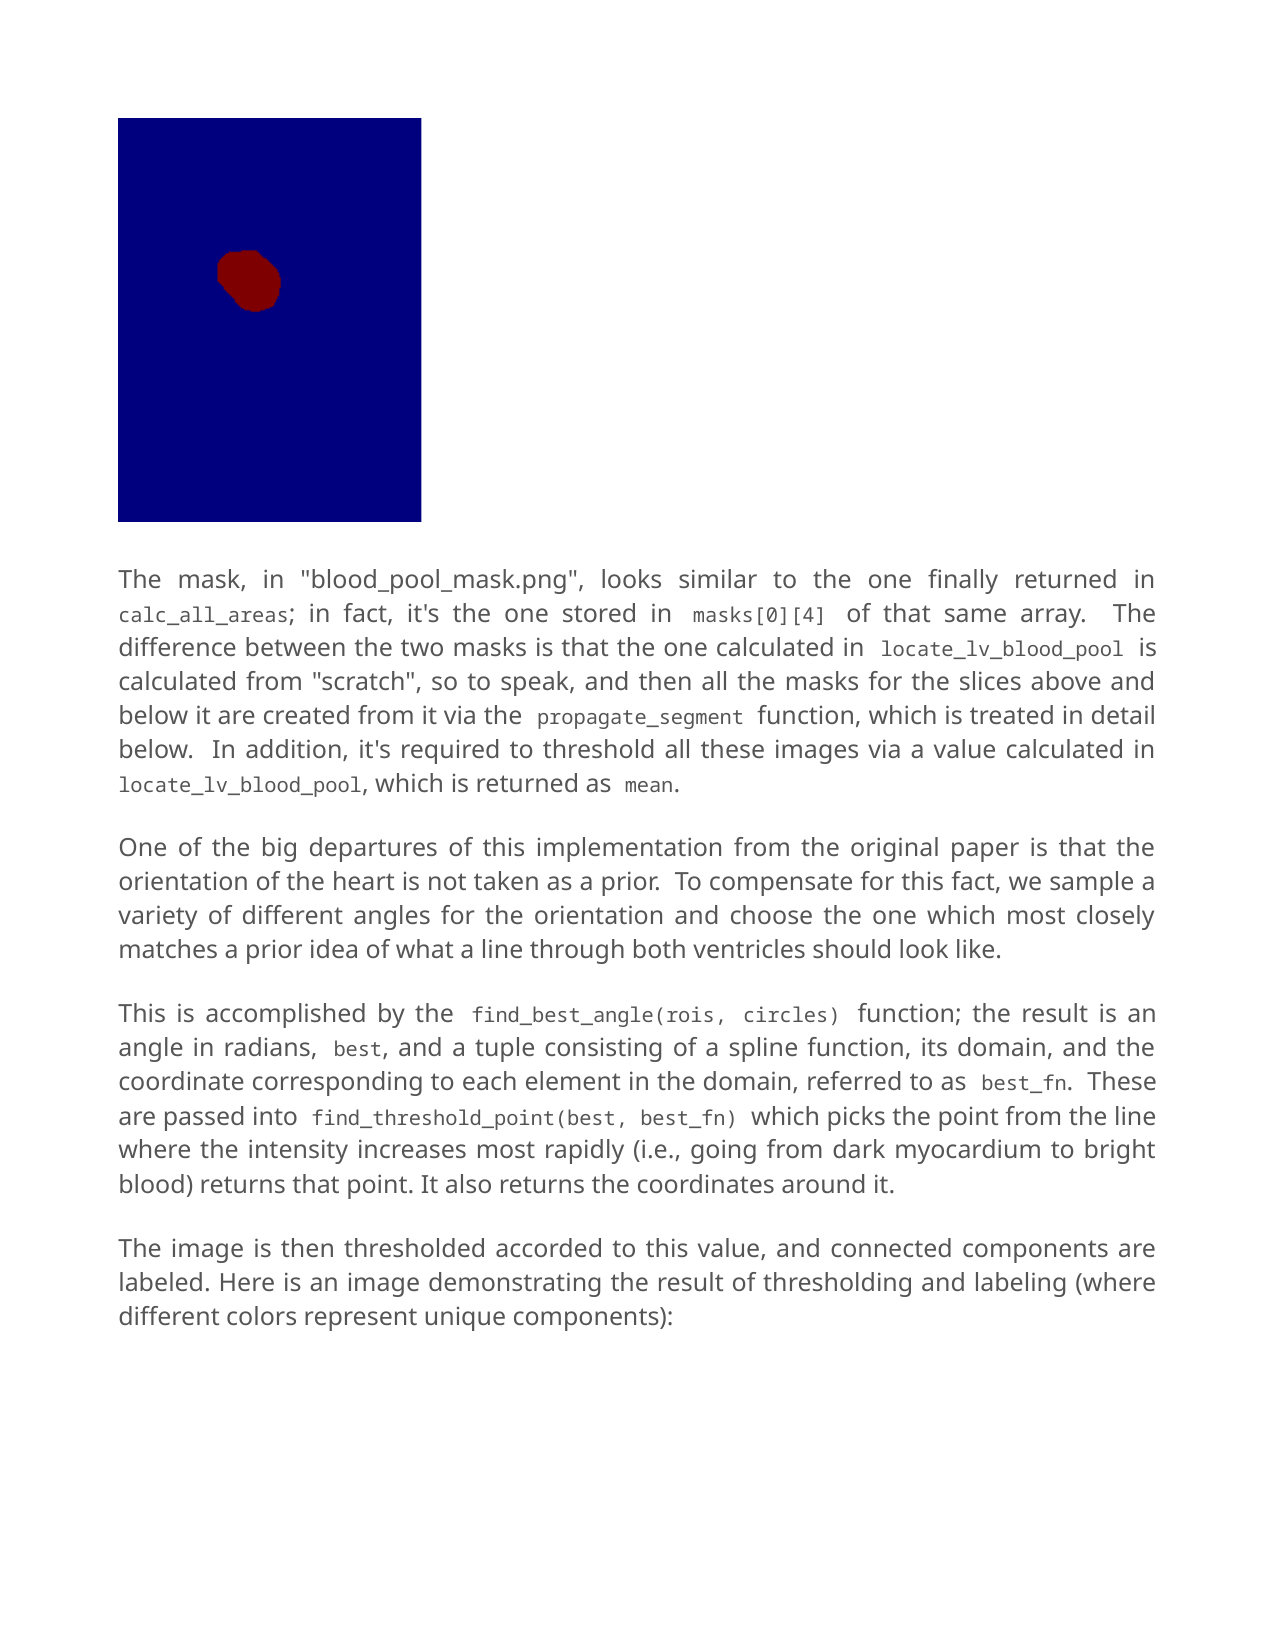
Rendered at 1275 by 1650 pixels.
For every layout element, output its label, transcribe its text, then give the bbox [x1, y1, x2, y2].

text This is accomplished by the find_best_angle(rois, circles) function; the result is an angle in radians, best, and a tuple consisting of a spline function, its domain, and the coordinate corresponding to each element in the domain, referred to as best_fn. These are passed into find_threshold_point(best, best_fn) which picks the point from the line where the intensity increases most rapidly (i.e., going from dark myocardium to bright blood) returns that point. It also returns the coordinates around it. [118, 996, 1157, 1200]
text The image is then thresholded accorded to this value, and connected components are labeled. Here is an image demonstrating the result of thresholding and labeling (where different colors represent unique components): [118, 1230, 1157, 1332]
picture [118, 118, 422, 522]
text The mask, in "blood_pool_mask.png", looks similar to the one finally returned in calc_all_areas; in fact, it's the one stored in masks[0][4] of that same array. The difference between the two masks is that the one calculated in locate_lv_blood_pool is calculated from "scratch", so to speak, and then all the masks for the slices above and below it are created from it via the propagate_segment function, which is treated in detail below. In addition, it's required to threshold all these images via a value calculated in locate_lv_blood_pool, which is returned as mean. [118, 561, 1157, 800]
text One of the big departures of this implementation from the original paper is that the orientation of the heart is not taken as a prior. To compensate for this fact, we sample a variety of different angles for the orientation and choose the one which most closely matches a prior idea of what a line through both ventricles should look like. [118, 830, 1157, 966]
